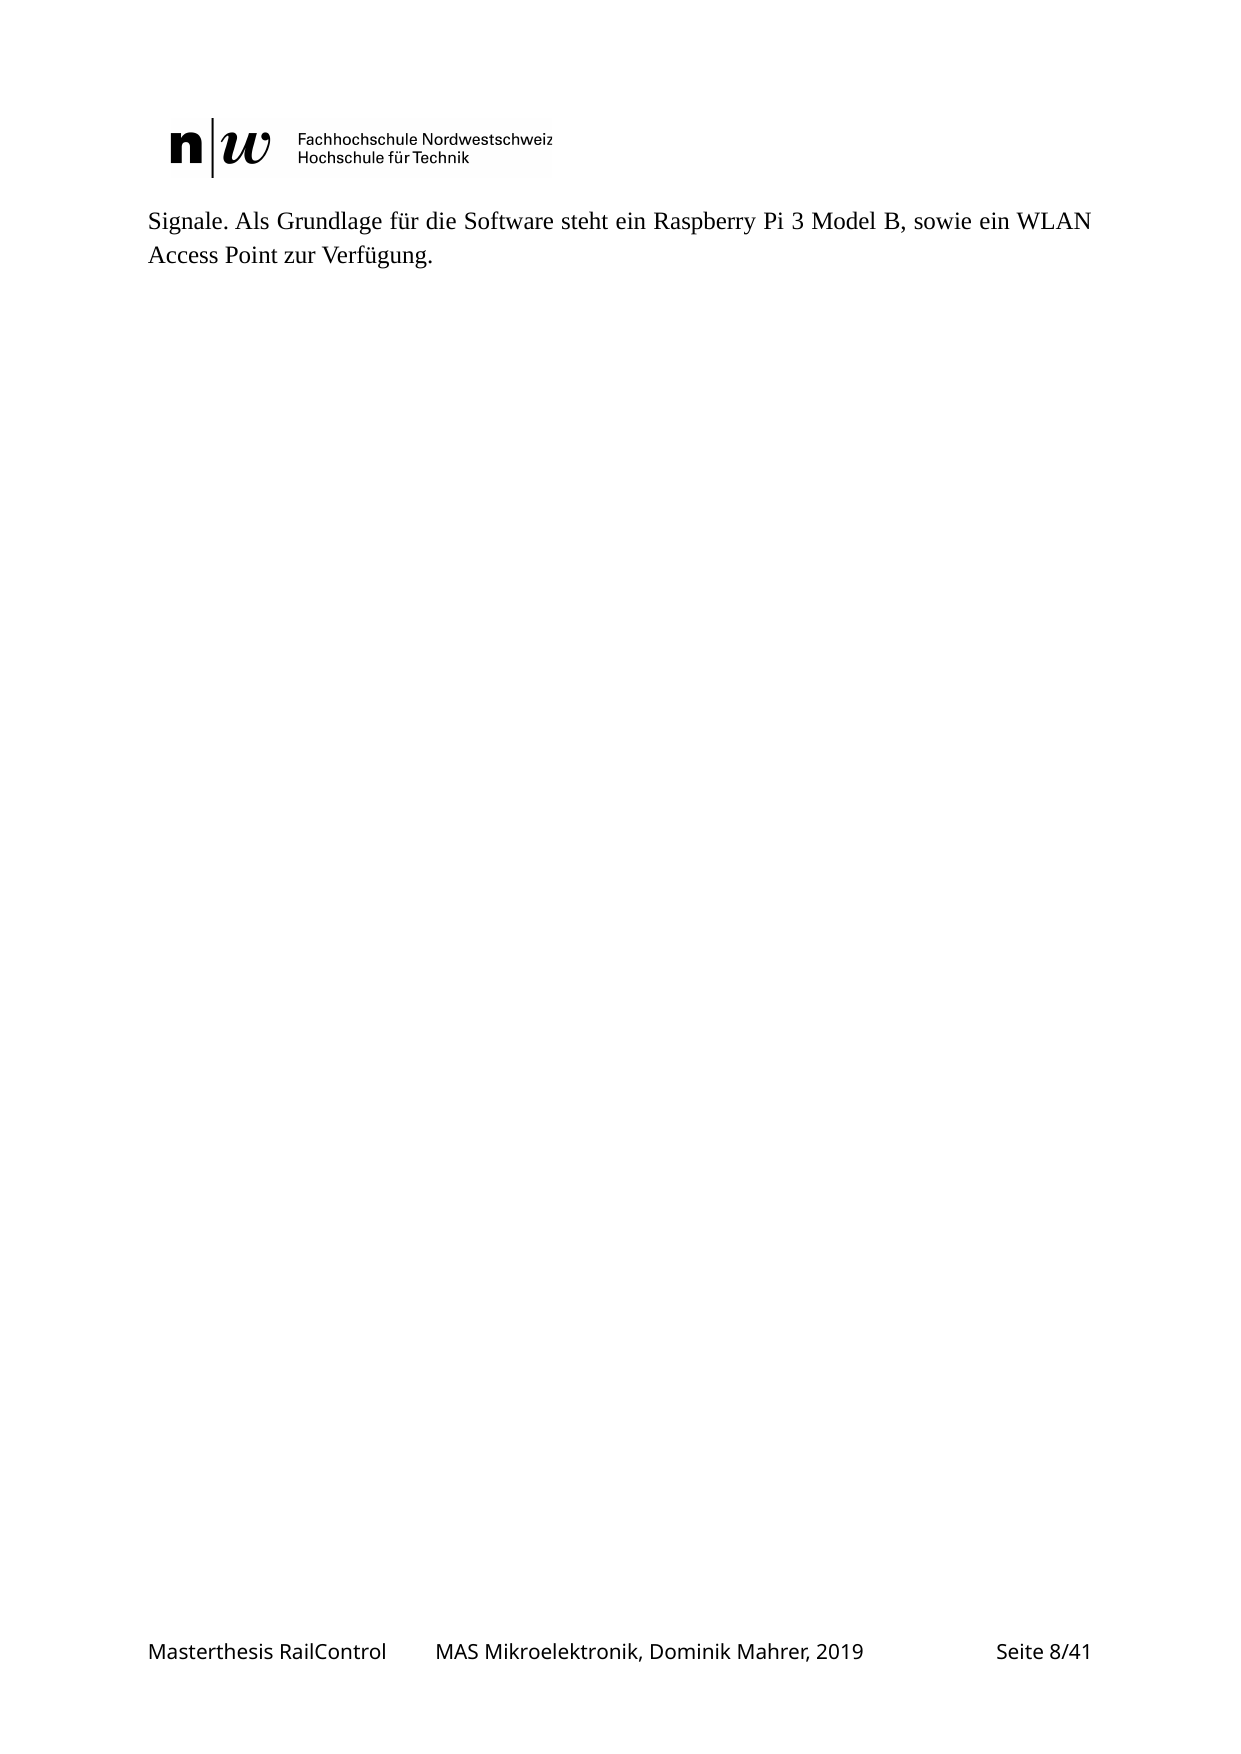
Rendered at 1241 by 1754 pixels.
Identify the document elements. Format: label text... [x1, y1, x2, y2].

text Signale. Als Grundlage für die Software steht ein Raspberry Pi 3 Model B, sowie ein WLAN Access Point zur Verfügung. [148, 206, 1093, 269]
picture [170, 118, 553, 178]
